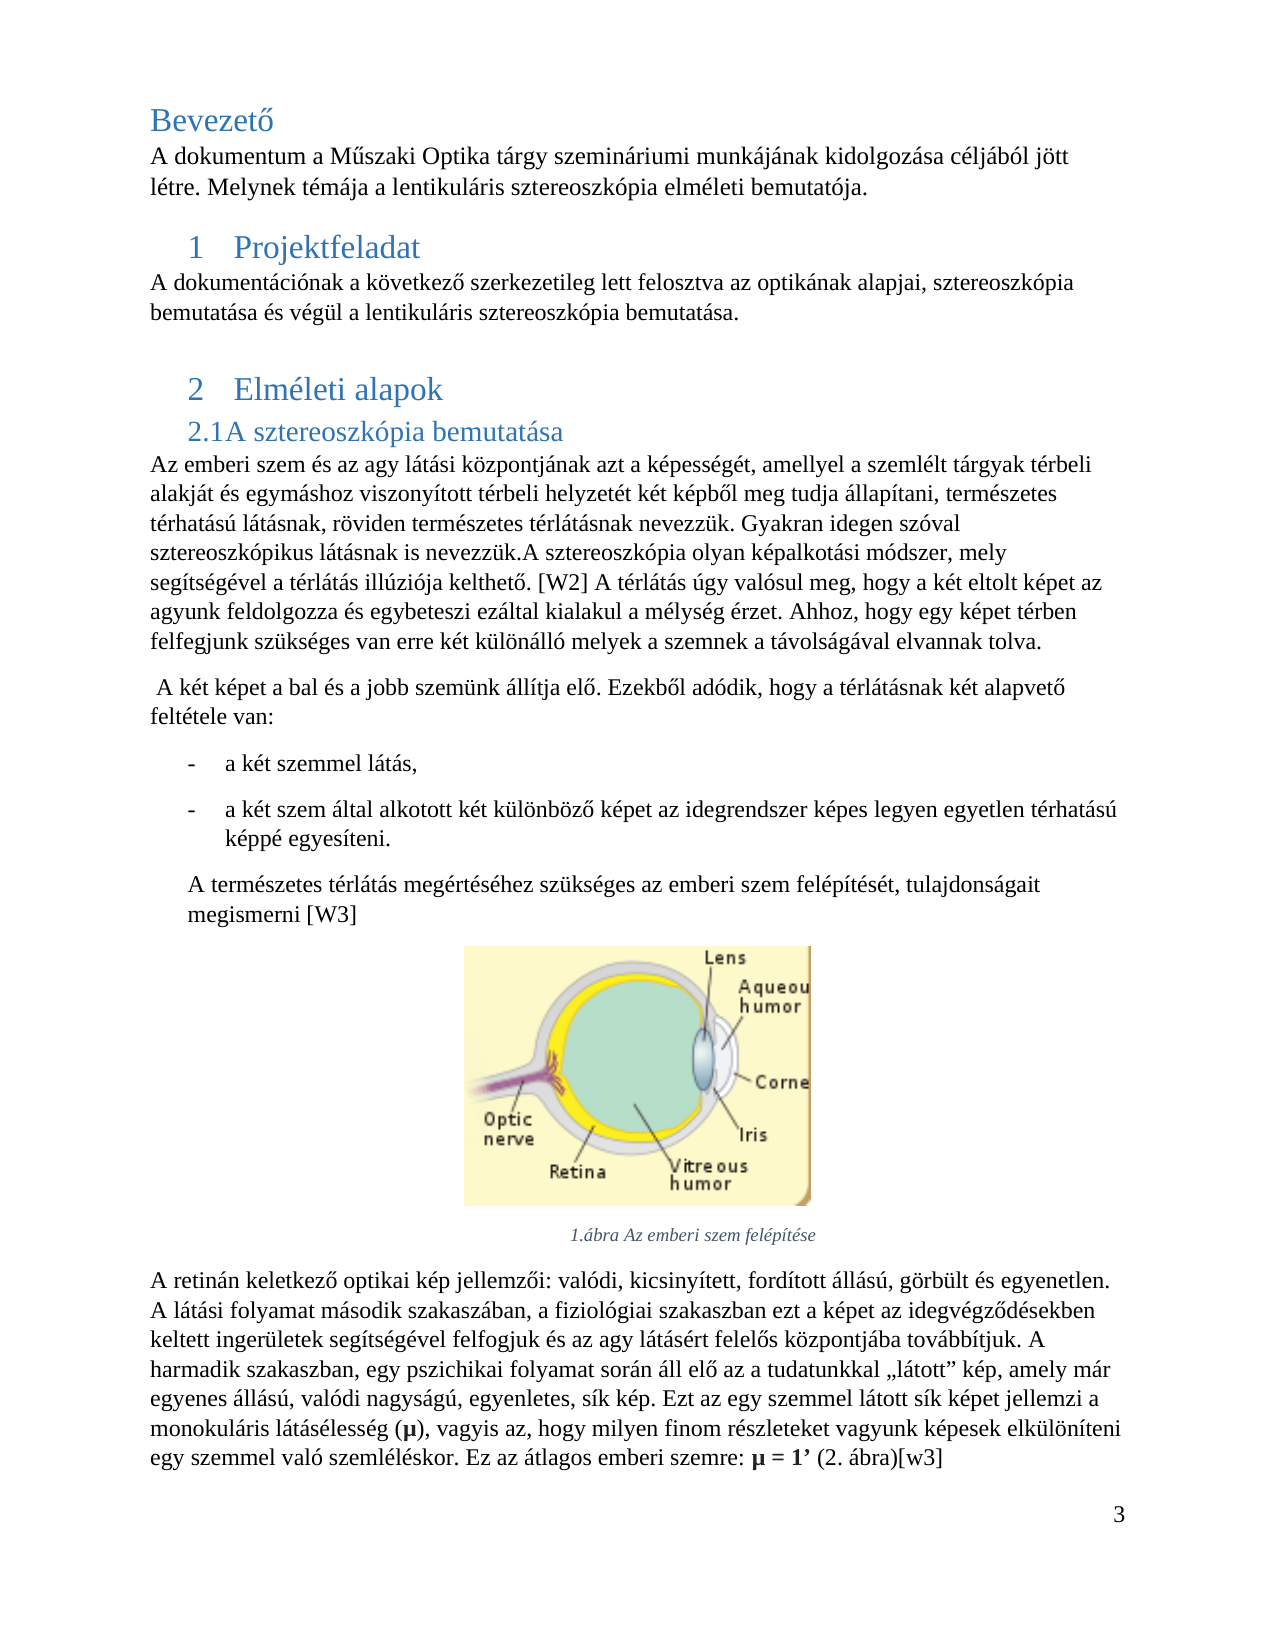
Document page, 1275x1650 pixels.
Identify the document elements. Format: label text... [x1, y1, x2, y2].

text Az emberi szem és az agy látási központjának azt a képességét, amellyel a szemlélt tárgyak térbeli alakját és egymáshoz viszonyított térbeli helyzetét két képből meg tudja állapítani, természetes térhatású látásnak, röviden természetes térlátásnak nevezzük. Gyakran idegen szóval sztereoszkópikus látásnak is nevezzük.A sztereoszkópia olyan képalkotási módszer, mely segítségével a térlátás illúziója kelthető. [W2] A térlátás úgy valósul meg, hogy a két eltolt képet az agyunk feldolgozza és egybeteszi ezáltal kialakul a mélység érzet. Ahhoz, hogy egy képet térben felfegjunk szükséges van erre két különálló melyek a szemnek a távolságával elvannak tolva. [150, 450, 1125, 654]
subtitle Projektfeladat [187, 227, 1125, 266]
text A természetes térlátás megértéséhez szükséges az emberi szem felépítését, tulajdonságait megismerni [W3] [187, 870, 1125, 927]
text A két képet a bal és a jobb szemünk állítja elő. Ezekből adódik, hogy a térlátásnak két alapvető feltétele van: [150, 673, 1125, 730]
text A dokumentációnak a következő szerkezetileg lett felosztva az optikának alapjai, sztereoszkópia bemutatása és végül a lentikuláris sztereoszkópia bemutatása. [150, 268, 1125, 325]
subtitle Elméleti alapok [187, 369, 1125, 407]
subtitle Bevezető [150, 100, 1125, 138]
subtitle 2.1 A sztereoszkópia bemutatása [150, 414, 1125, 448]
list a két szemmel látás, [187, 748, 1125, 776]
text A dokumentum a Műszaki Optika tárgy szemináriumi munkájának kidolgozása céljából jött létre. Melynek témája a lentikuláris sztereoszkópia elméleti bemutatója. [150, 141, 1125, 200]
text A retinán keletkező optikai kép jellemzői: valódi, kicsinyített, fordított állású, görbült és egyenetlen. A látási folyamat második szakaszában, a fiziológiai szakaszban ezt a képet az idegvégződésekben keltett ingerületek segítségével felfogjuk és az agy látásért felelős központjába továbbítjuk. A harmadik szakaszban, egy pszichikai folyamat során áll elő az a tudatunkkal „látott” kép, amely már egyenes állású, valódi nagyságú, egyenletes, sík kép. Ezt az egy szemmel látott sík képet jellemzi a monokuláris látásélesség (μ), vagyis az, hogy milyen finom részleteket vagyunk képesek elkülöníteni egy szemmel való szemléléskor. Ez az átlagos emberi szemre: μ = 1’ (2. ábra)[w3] [150, 1267, 1125, 1471]
list a két szem által alkotott két különböző képet az idegrendszer képes legyen egyetlen térhatású képpé egyesíteni. [187, 795, 1125, 852]
text 1.ábra Az emberi szem felépítése [262, 1224, 1125, 1246]
